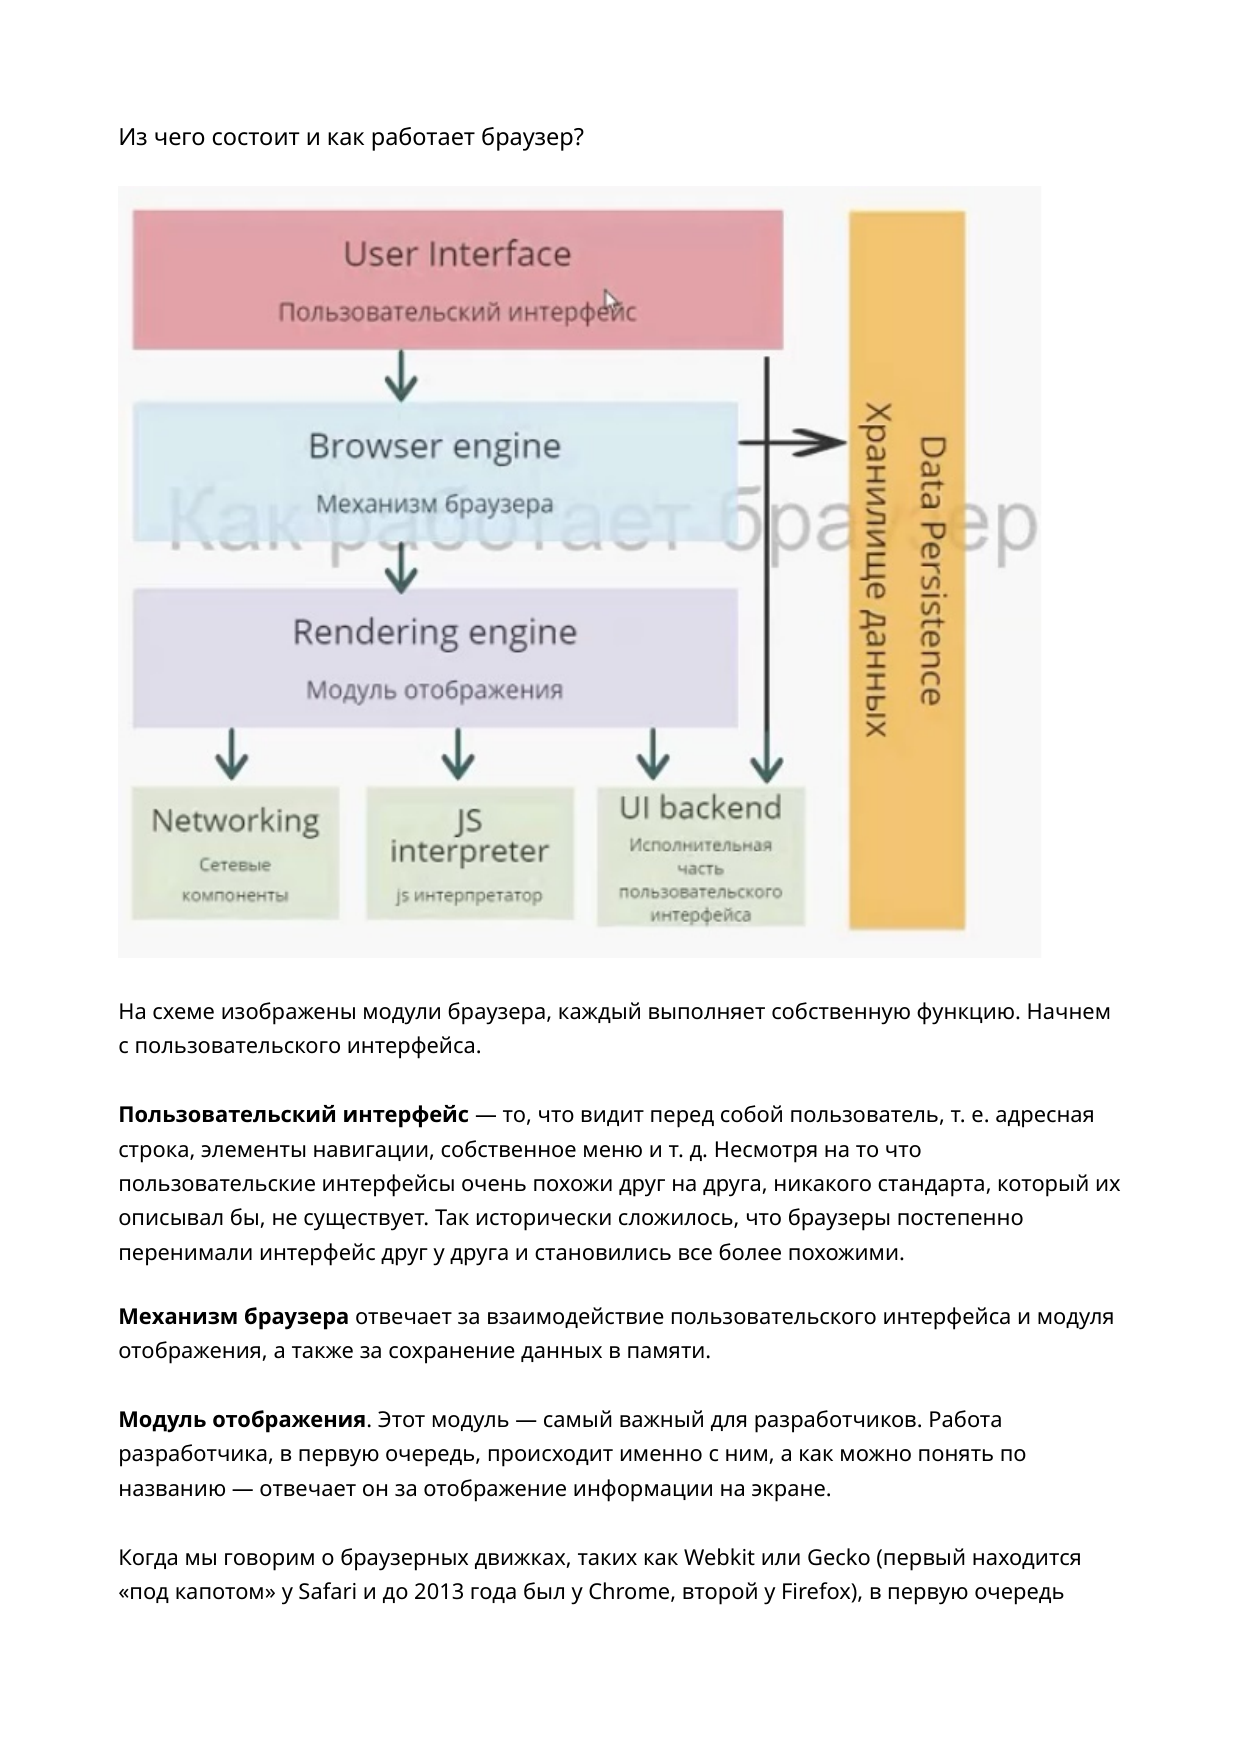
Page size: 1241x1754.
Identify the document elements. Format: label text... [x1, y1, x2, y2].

text На схеме изображены модули браузера, каждый выполняет собственную функцию. Начнем с пользовательского интерфейса. Пользовательский интерфейс — то, что видит перед собой пользователь, т. е. адресная строка, элементы навигации, собственное меню и т. д. Несмотря на то что пользовательские интерфейсы очень похожи друг на друга, никакого стандарта, который их описывал бы, не существует. Так исторически сложилось, что браузеры постепенно перенимали интерфейс друг у друга и становились все более похожими. Механизм браузера отвечает за взаимодействие пользовательского интерфейса и модуля отображения, а также за сохранение данных в памяти. Модуль отображения. Этот модуль — самый важный для разработчиков. Работа разработчика, в первую очередь, происходит именно с ним, а как можно понять по названию — отвечает он за отображение информации на экране. Когда мы говорим о браузерных движках, таких как Webkit или Gecko (первый находится «под капотом» у Safari и до 2013 года был у Chrome, второй у Firefox), в первую очередь [118, 152, 1122, 1606]
picture [118, 186, 1042, 958]
subtitle Из чего состоит и как работает браузер? [118, 118, 1122, 152]
